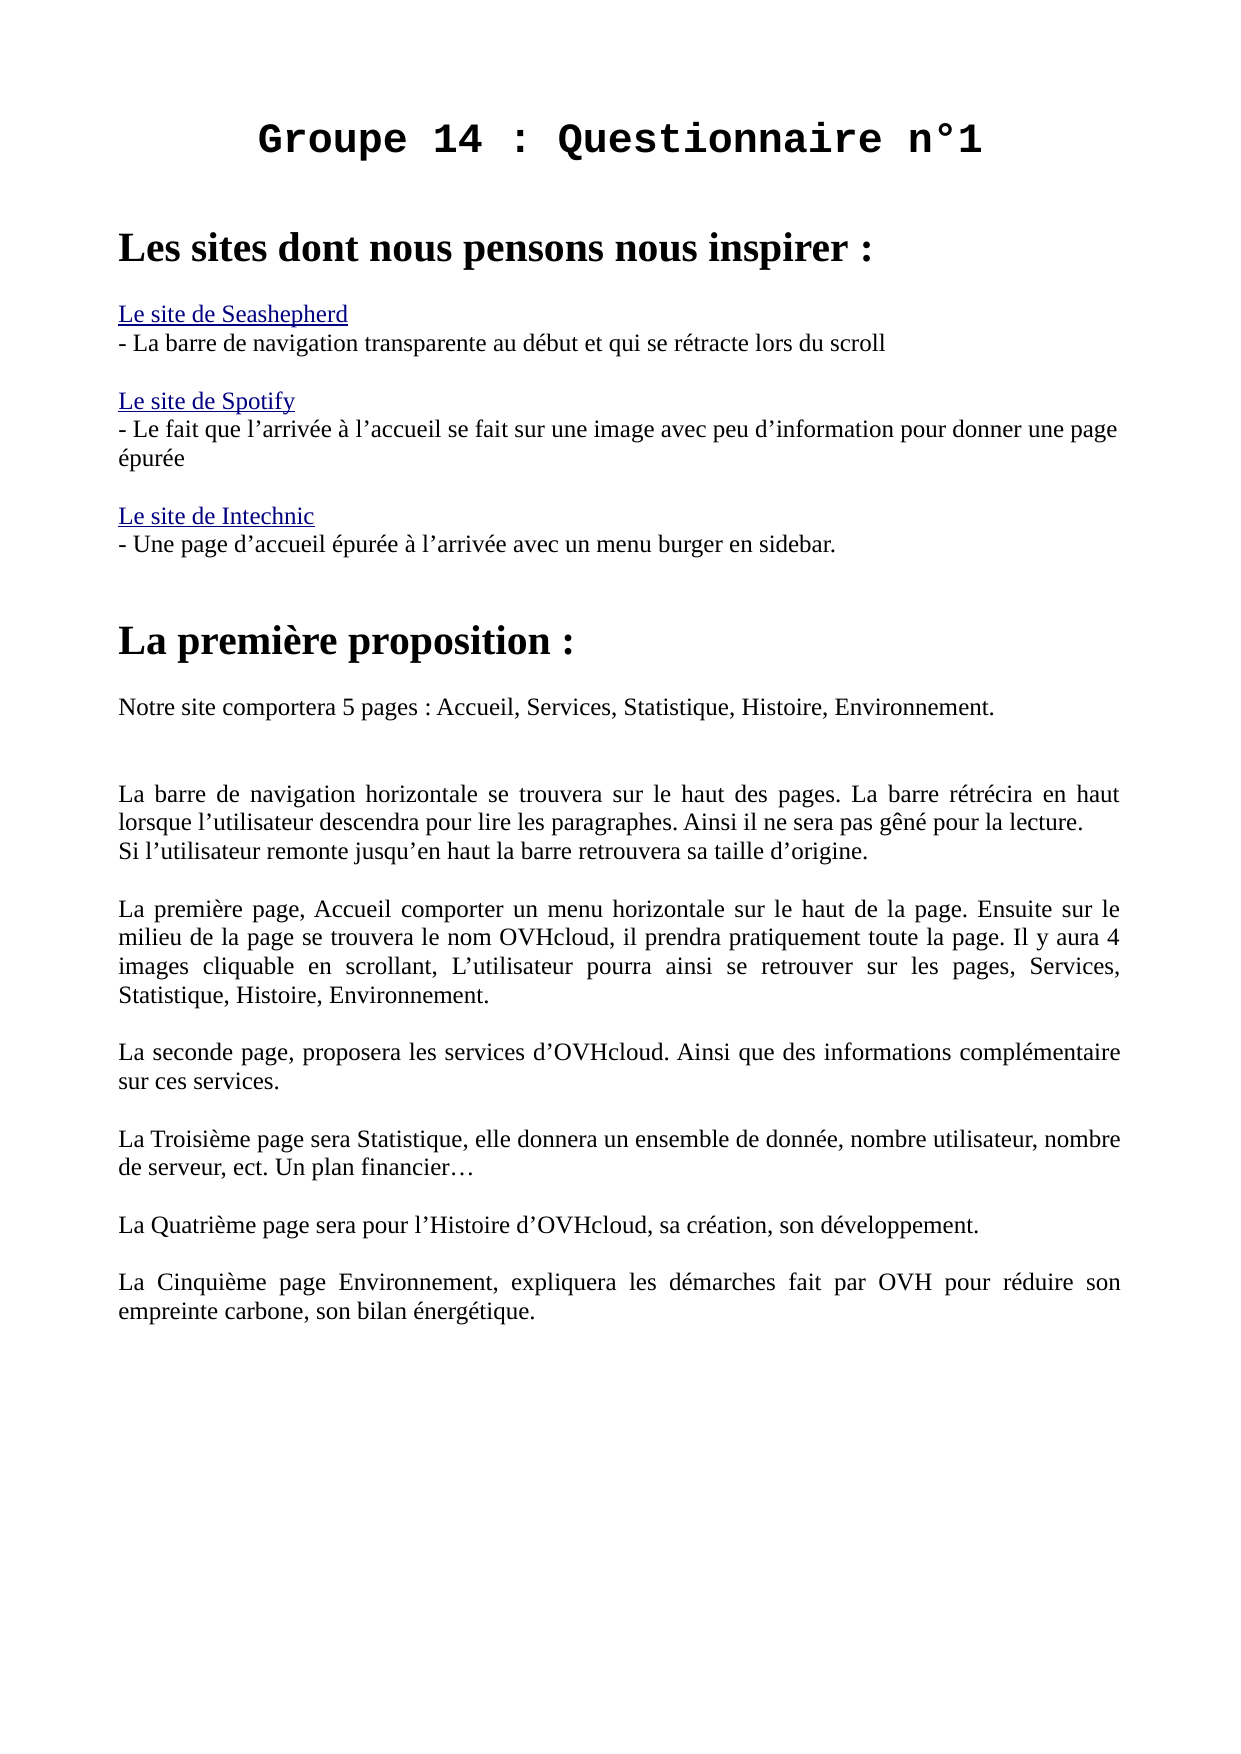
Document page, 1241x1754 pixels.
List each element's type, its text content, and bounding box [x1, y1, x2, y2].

text - Une page d’accueil épurée à l’arrivée avec un menu burger en sidebar. [118, 529, 1122, 558]
text La barre de navigation horizontale se trouvera sur le haut des pages. La barre rétrécira en haut lorsque l’utilisateur descendra pour lire les paragraphes. Ainsi il ne sera pas gêné pour la lecture. [118, 779, 1122, 836]
text La première page, Accueil comporter un menu horizontale sur le haut de la page. Ensuite sur le milieu de la page se trouvera le nom OVHcloud, il prendra pratiquement toute la page. Il y aura 4 images cliquable en scrollant, L’utilisateur pourra ainsi se retrouver sur les pages, Services, Statistique, Histoire, Environnement. [118, 894, 1122, 1009]
text Si l’utilisateur remonte jusqu’en haut la barre retrouvera sa taille d’origine. [118, 836, 1122, 865]
text Groupe 14 : Questionnaire n°1 [118, 118, 1122, 165]
text La Troisième page sera Statistique, elle donnera un ensemble de donnée, nombre utilisateur, nombre de serveur, ect. Un plan financier… [118, 1124, 1122, 1181]
text La première proposition : [118, 616, 1122, 664]
text Les sites dont nous pensons nous inspirer : [118, 223, 1122, 271]
text Notre site comportera 5 pages : Accueil, Services, Statistique, Histoire, Environnement. [118, 692, 1122, 721]
text La Cinquième page Environnement, expliquera les démarches fait par OVH pour réduire son empreinte carbone, son bilan énergétique. [118, 1267, 1122, 1325]
text La Quatrième page sera pour l’Histoire d’OVHcloud, sa création, son développement. [118, 1210, 1122, 1239]
text Le site de Seashepherd [118, 299, 1122, 328]
text - La barre de navigation transparente au début et qui se rétracte lors du scroll [118, 328, 1122, 357]
text Le site de Spotify [118, 386, 1122, 414]
text Le site de Intechnic [118, 501, 1122, 529]
text - Le fait que l’arrivée à l’accueil se fait sur une image avec peu d’information pour donner une page épurée [118, 414, 1122, 472]
text La seconde page, proposera les services d’OVHcloud. Ainsi que des informations complémentaire sur ces services. [118, 1037, 1122, 1095]
